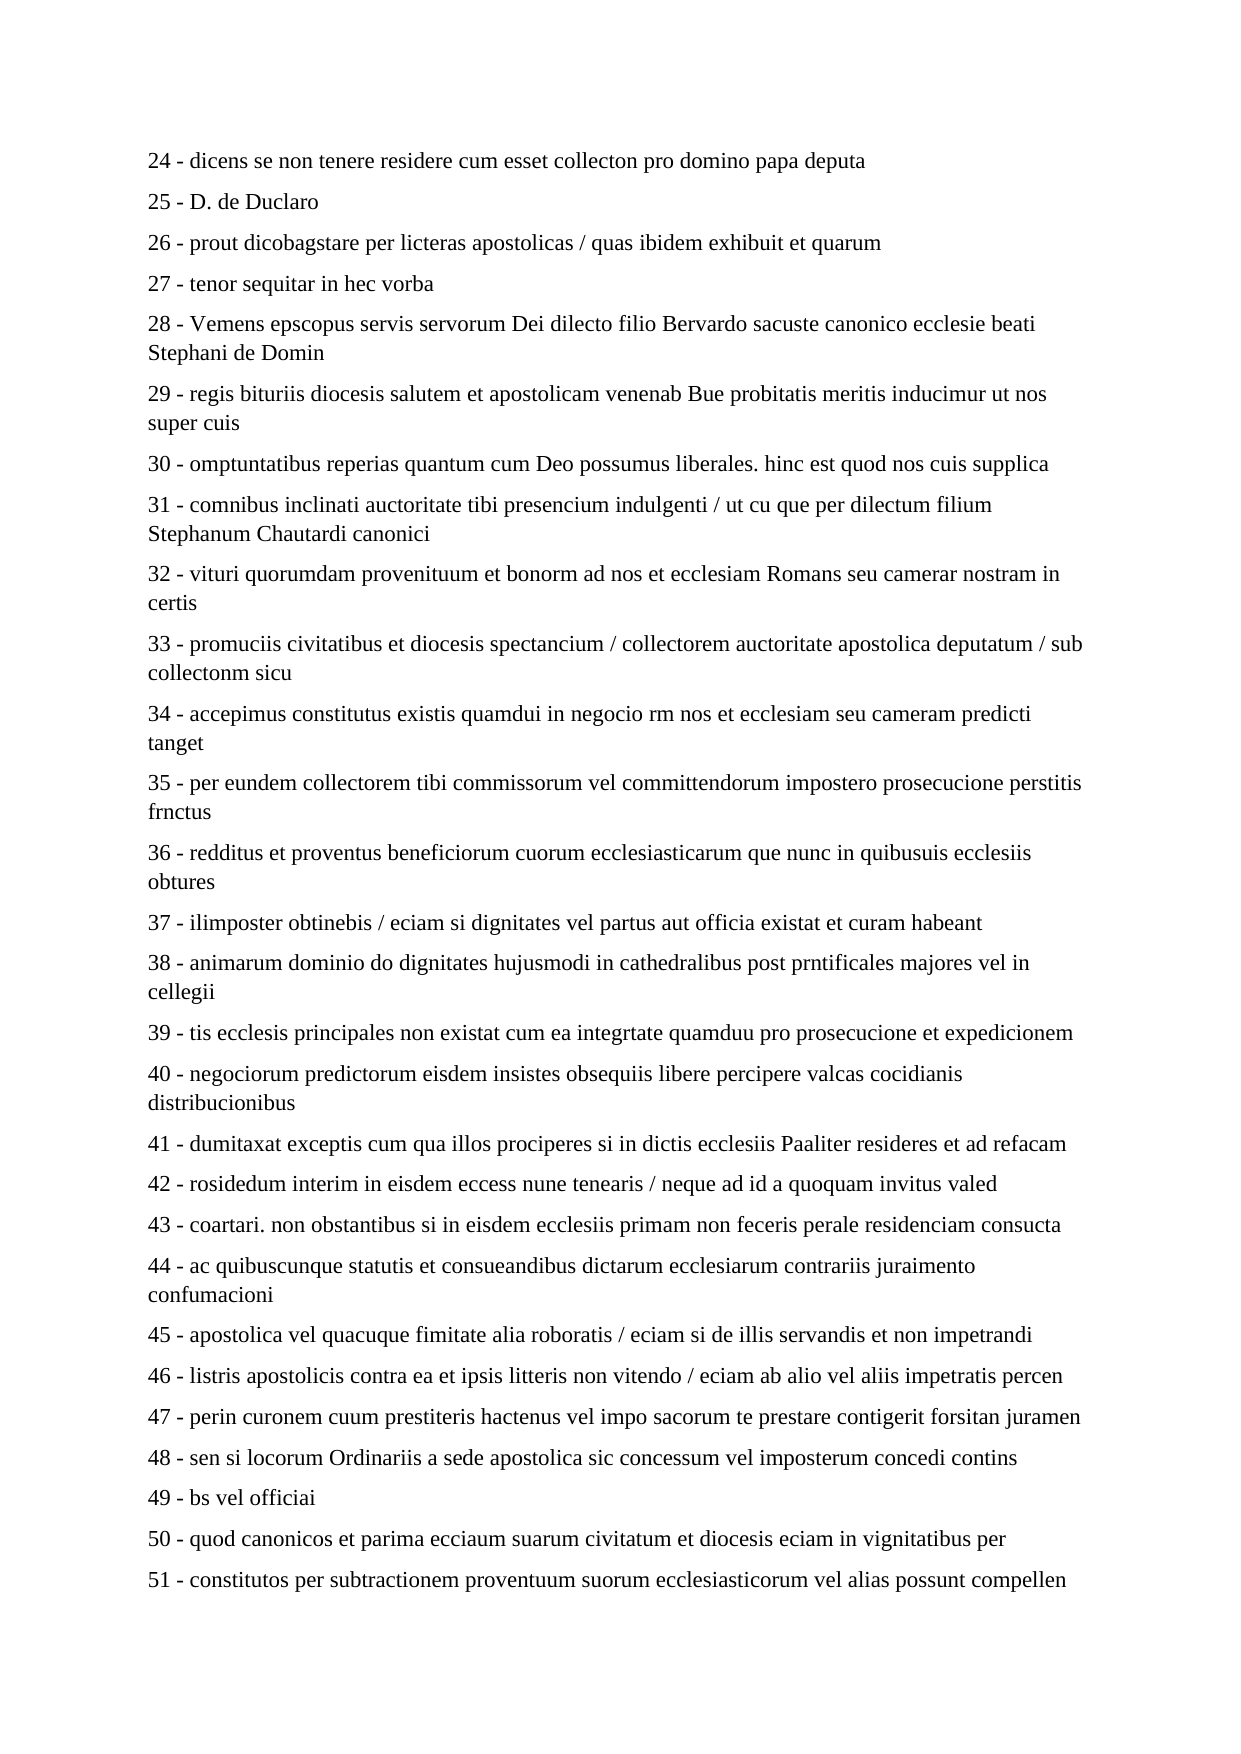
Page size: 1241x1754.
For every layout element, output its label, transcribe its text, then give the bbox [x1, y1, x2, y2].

text 40 - negociorum predictorum eisdem insistes obsequiis libere percipere valcas cocidianis distribucionibus [148, 1060, 1093, 1115]
text 24 - dicens se non tenere residere cum esset collecton pro domino papa deputa [148, 148, 1093, 174]
text 33 - promuciis civitatibus et diocesis spectancium / collectorem auctoritate apostolica deputatum / sub collectonm sicu [148, 630, 1093, 685]
text 37 - ilimposter obtinebis / eciam si dignitates vel partus aut officia existat et curam habeant [148, 909, 1093, 935]
text 28 - Vemens epscopus servis servorum Dei dilecto filio Bervardo sacuste canonico ecclesie beati Stephani de Domin [148, 311, 1093, 366]
text 30 - omptuntatibus reperias quantum cum Deo possumus liberales. hinc est quod nos cuis supplica [148, 450, 1093, 476]
text 45 - apostolica vel quacuque fimitate alia roboratis / eciam si de illis servandis et non impetrandi [148, 1321, 1093, 1348]
text 27 - tenor sequitar in hec vorba [148, 270, 1093, 296]
text 51 - constitutos per subtractionem proventuum suorum ecclesiasticorum vel alias possunt compellen [148, 1566, 1093, 1592]
text 38 - animarum dominio do dignitates hujusmodi in cathedralibus post prntificales majores vel in cellegii [148, 949, 1093, 1005]
text 34 - accepimus constitutus existis quamdui in negocio rm nos et ecclesiam seu cameram predicti tanget [148, 700, 1093, 755]
text 25 - D. de Duclaro [148, 188, 1093, 215]
text 44 - ac quibuscunque statutis et consueandibus dictarum ecclesiarum contrariis juraimento confumacioni [148, 1252, 1093, 1307]
text 50 - quod canonicos et parima ecciaum suarum civitatum et diocesis eciam in vignitatibus per [148, 1525, 1093, 1551]
text 46 - listris apostolicis contra ea et ipsis litteris non vitendo / eciam ab alio vel aliis impetratis percen [148, 1362, 1093, 1388]
text 42 - rosidedum interim in eisdem eccess nune tenearis / neque ad id a quoquam invitus valed [148, 1170, 1093, 1197]
text 26 - prout dicobagstare per licteras apostolicas / quas ibidem exhibuit et quarum [148, 229, 1093, 255]
text 49 - bs vel officiai [148, 1484, 1093, 1511]
text 47 - perin curonem cuum prestiteris hactenus vel impo sacorum te prestare contigerit forsitan juramen [148, 1403, 1093, 1429]
text 43 - coartari. non obstantibus si in eisdem ecclesiis primam non feceris perale residenciam consucta [148, 1211, 1093, 1237]
text 29 - regis bituriis diocesis salutem et apostolicam venenab Bue probitatis meritis inducimur ut nos super cuis [148, 380, 1093, 436]
text 35 - per eundem collectorem tibi commissorum vel committendorum impostero prosecucione perstitis frnctus [148, 769, 1093, 825]
text 32 - vituri quorumdam provenituum et bonorm ad nos et ecclesiam Romans seu camerar nostram in certis [148, 560, 1093, 616]
text 36 - redditus et proventus beneficiorum cuorum ecclesiasticarum que nunc in quibusuis ecclesiis obtures [148, 839, 1093, 894]
text 31 - comnibus inclinati auctoritate tibi presencium indulgenti / ut cu que per dilectum filium Stephanum Chautardi canonici [148, 491, 1093, 546]
text 39 - tis ecclesis principales non existat cum ea integrtate quamduu pro prosecucione et expedicionem [148, 1019, 1093, 1046]
text 41 - dumitaxat exceptis cum qua illos prociperes si in dictis ecclesiis Paaliter resideres et ad refacam [148, 1129, 1093, 1156]
text 48 - sen si locorum Ordinariis a sede apostolica sic concessum vel imposterum concedi contins [148, 1444, 1093, 1470]
